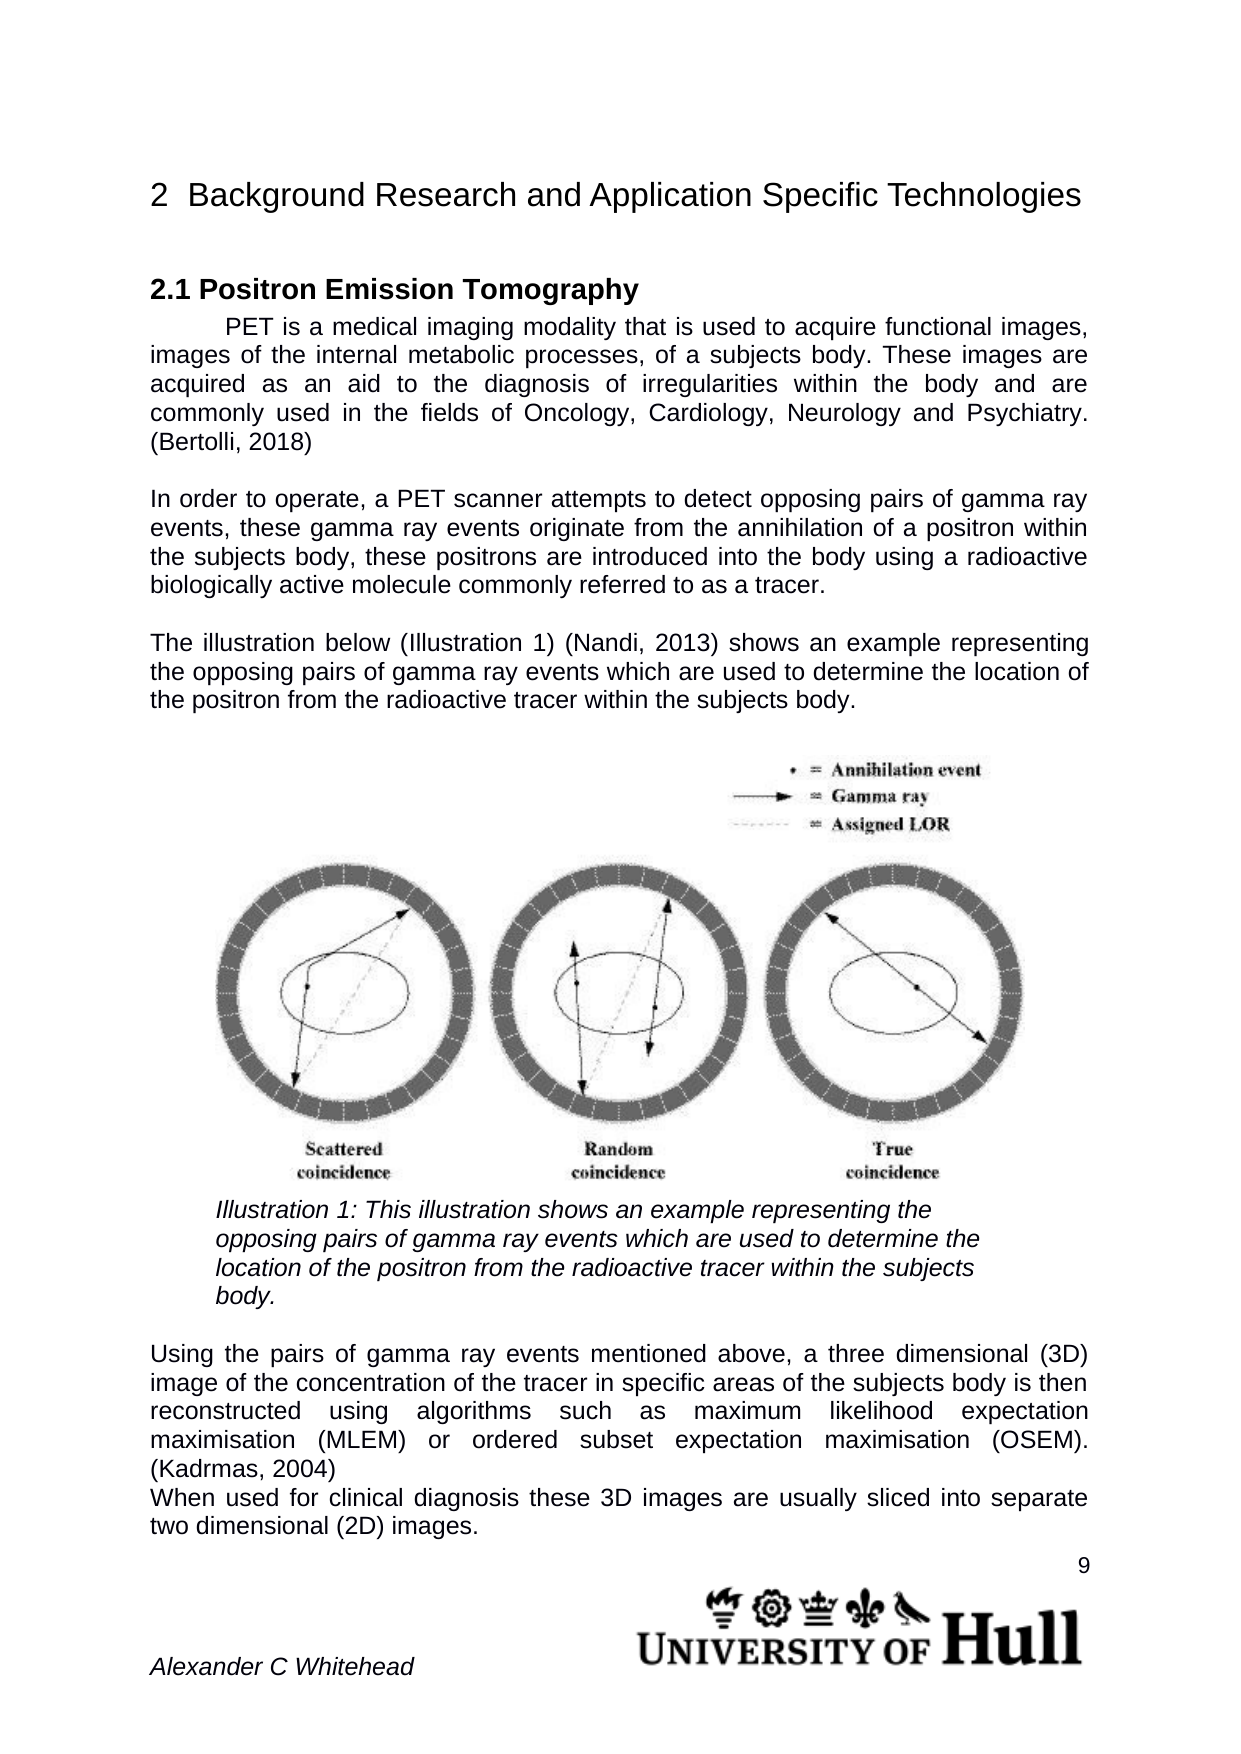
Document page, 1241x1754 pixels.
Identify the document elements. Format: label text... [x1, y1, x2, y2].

subtitle Positron Emission Tomography [150, 272, 1090, 305]
picture [630, 1578, 1091, 1675]
text In order to operate, a PET scanner attempts to detect opposing pairs of gamma ray events, these gamma ray events originate from the annihilation of a positron within the subjects body, these positrons are introduced into the body using a radioactive biologically active molecule commonly referred to as a tracer. [150, 484, 1090, 599]
text The illustration below (Illustration 1) (Nandi, 2013) ⁠shows an example representing the opposing pairs of gamma ray events which are used to determine the location of the positron from the radioactive tracer within the subjects body. [150, 628, 1090, 714]
picture [215, 755, 1025, 1190]
subtitle Background Research and Application Specific Technologies [150, 175, 1090, 213]
text PET is a medical imaging modality that is used to acquire functional images, images of the internal metabolic processes, of a subjects body. These images are acquired as an aid to the diagnosis of irregularities within the body and are commonly used in the fields of Oncology, Cardiology, Neurology and Psychiatry. (Bertolli, 2018)⁠ [150, 312, 1090, 455]
text When used for clinical diagnosis these 3D images are usually sliced into separate two dimensional (2D) images.⁠ [150, 1482, 1090, 1540]
text Illustration 1: This illustration shows an example representing the opposing pairs of gamma ray events which are used to determine the location of the positron from the radioactive tracer within the subjects body. [215, 1190, 1025, 1310]
text Using the pairs of gamma ray events mentioned above, a three dimensional (3D) image of the concentration of the tracer in specific areas of the subjects body is then reconstructed using algorithms such as maximum likelihood expectation maximisation (MLEM) or ordered subset expectation maximisation (OSEM). (Kadrmas, 2004) [150, 1339, 1090, 1482]
